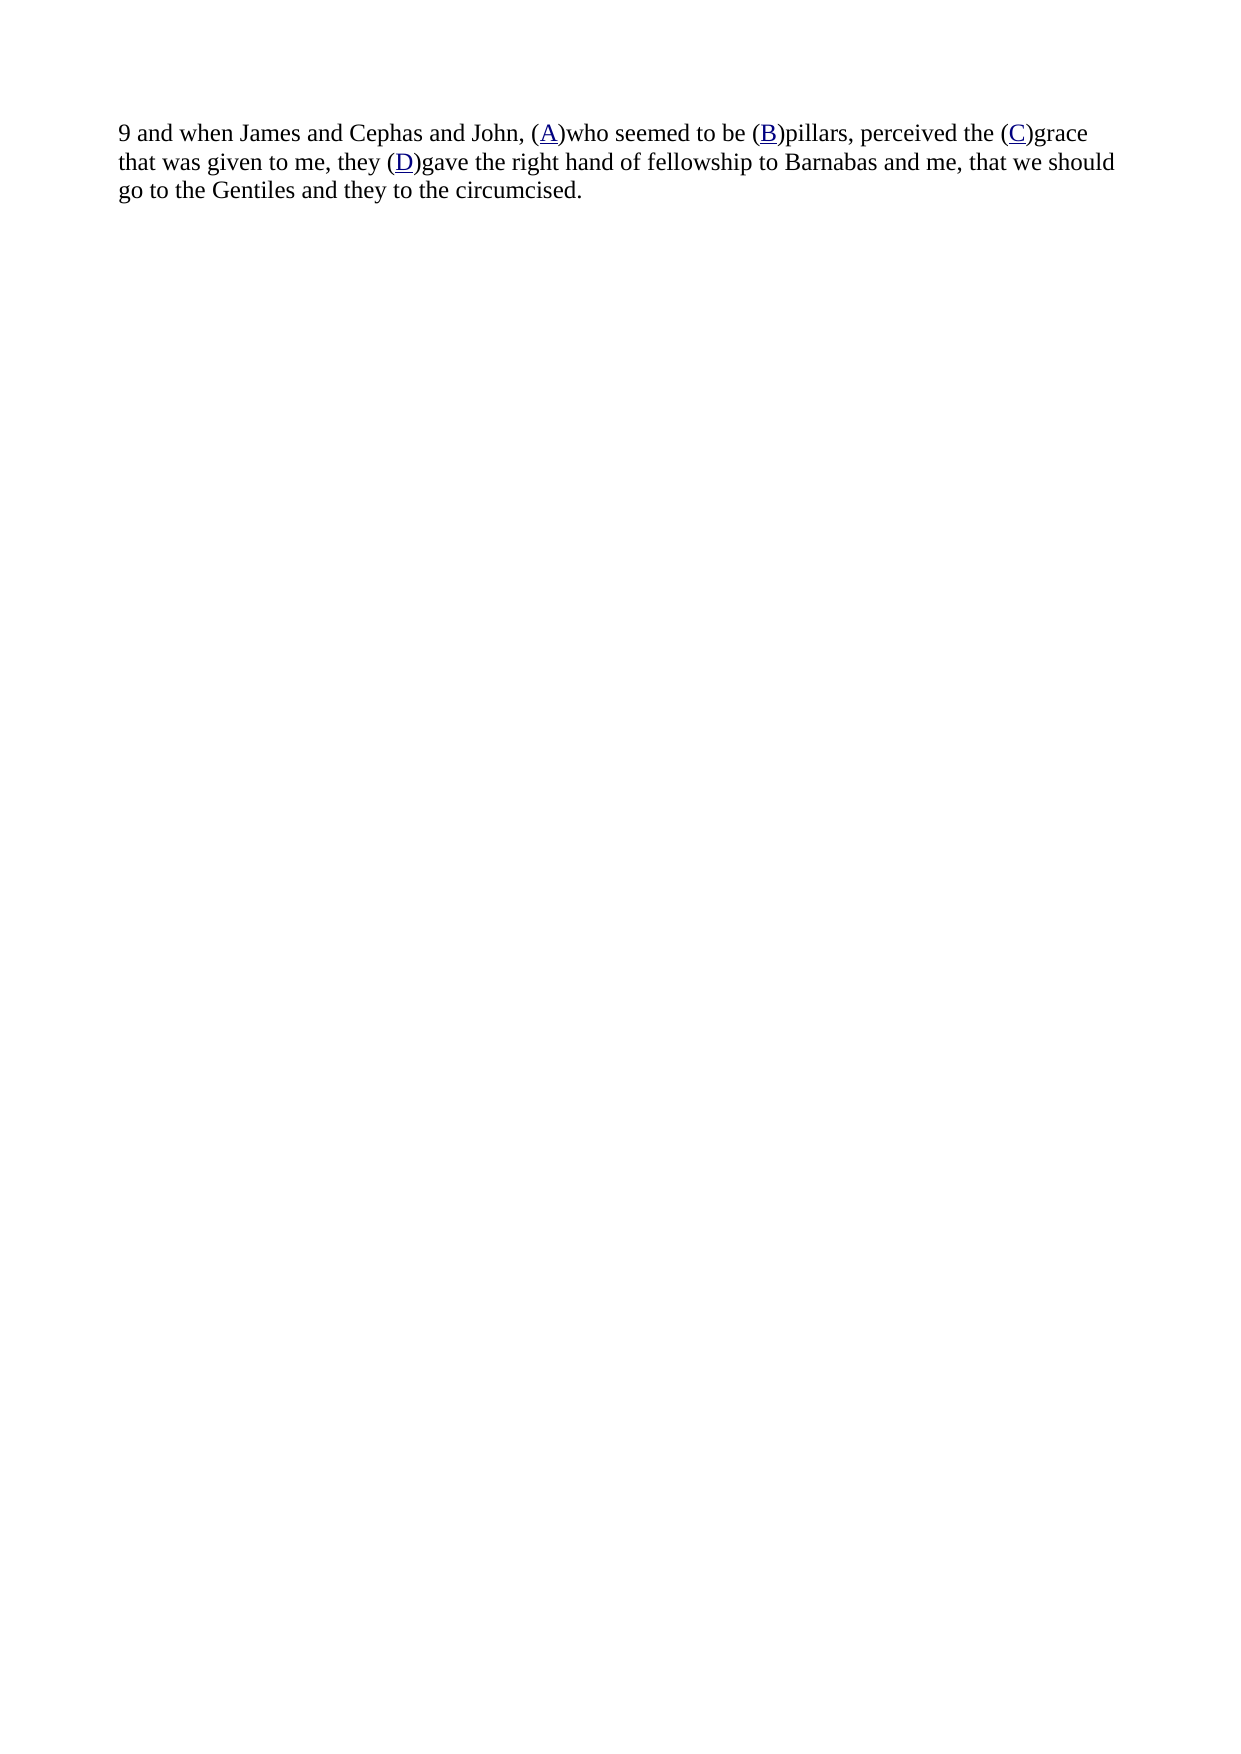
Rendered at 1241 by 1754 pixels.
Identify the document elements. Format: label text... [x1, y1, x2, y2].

list 9 and when James and Cephas and John, (A)who seemed to be (B)pillars, perceived the (C)grace that was given to me, they (D)gave the right hand of fellowship to Barnabas and me, that we should go to the Gentiles and they to the circumcised. [118, 118, 1122, 204]
